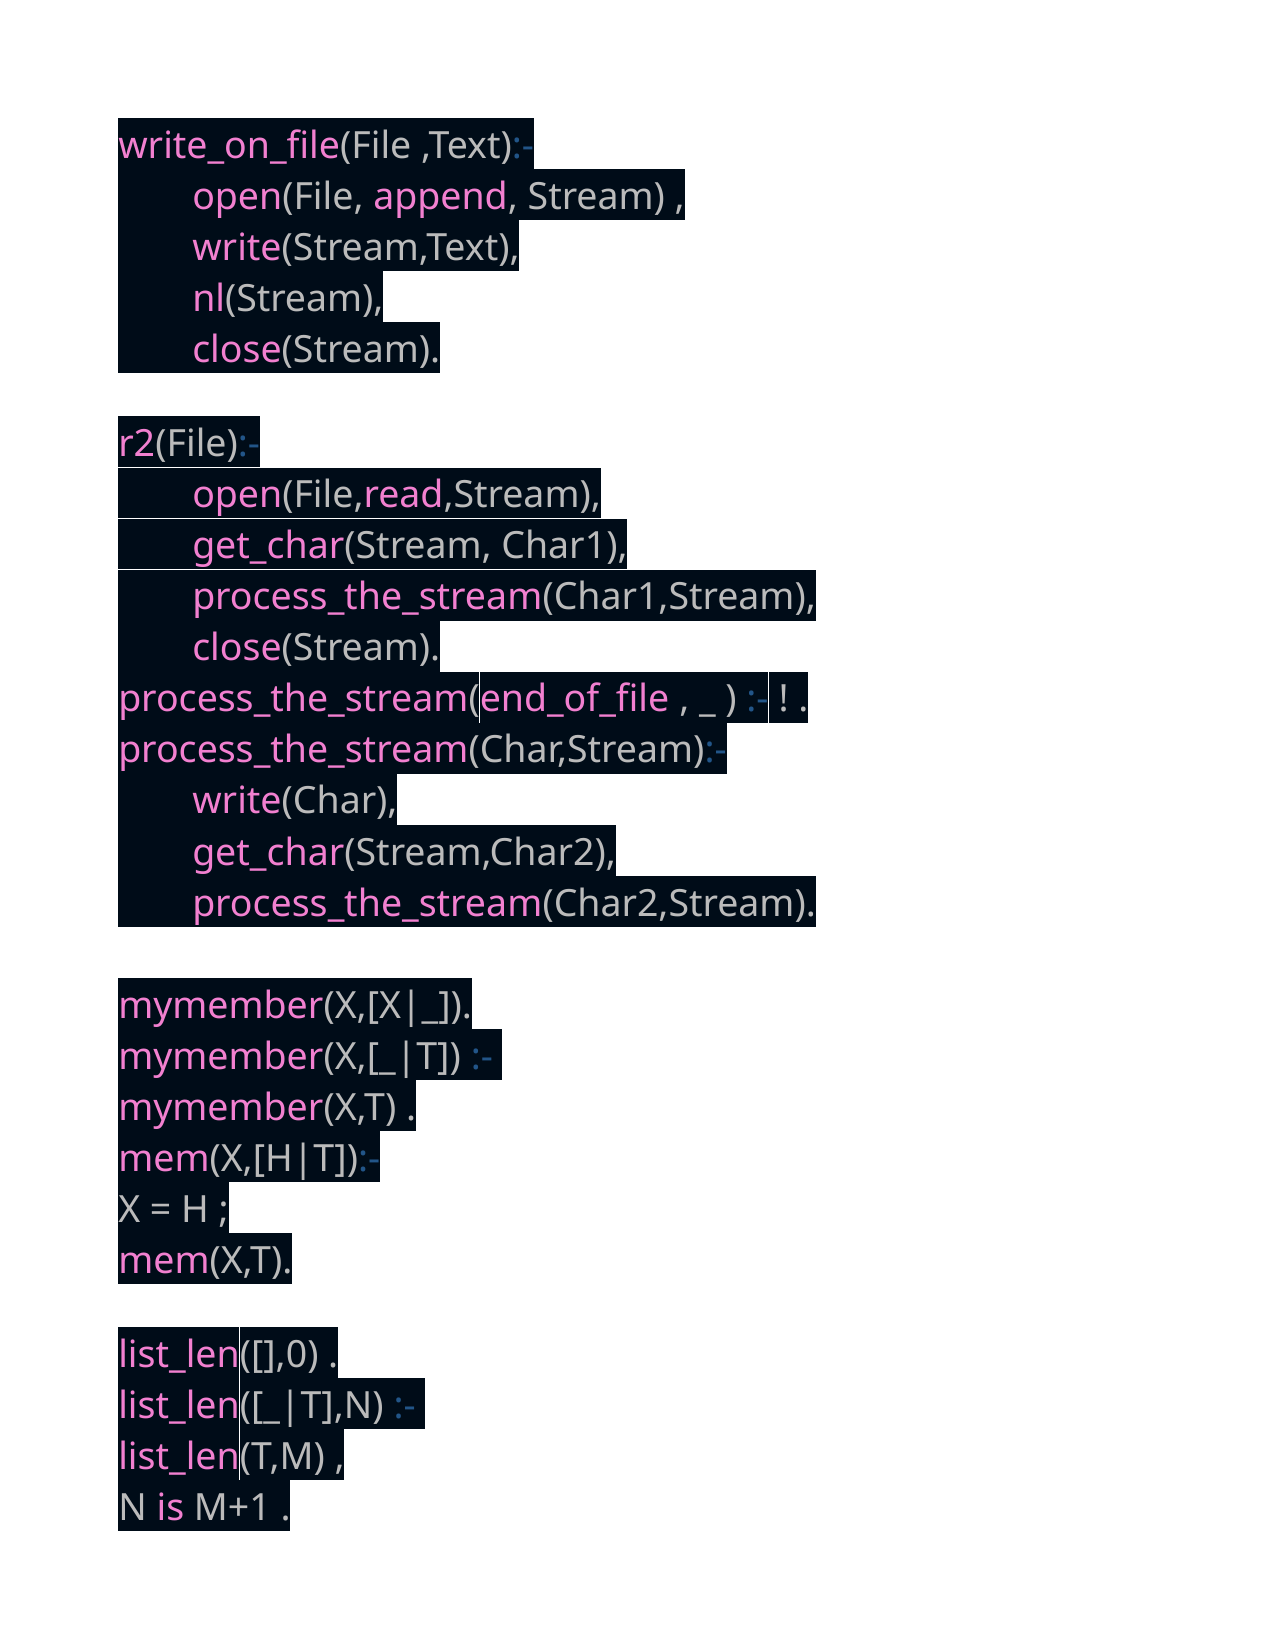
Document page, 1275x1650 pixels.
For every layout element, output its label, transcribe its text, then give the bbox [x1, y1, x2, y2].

text write(Char), [118, 774, 1157, 825]
text open(File,read,Stream), [118, 467, 1157, 518]
text write_on_file(File ,Text):- [118, 118, 1157, 169]
text mem(X,[H|T]):- [118, 1131, 1157, 1182]
text get_char(Stream,Char2), [118, 825, 1157, 876]
text open(File, append, Stream) , [118, 169, 1157, 220]
text mymember(X,[_|T]) :- [118, 1029, 1157, 1080]
text process_the_stream(Char1,Stream), [118, 569, 1157, 621]
text N is M+1 . [118, 1480, 1157, 1531]
text process_the_stream(Char2,Stream). [118, 876, 1157, 927]
text process_the_stream(Char,Stream):- [118, 723, 1157, 774]
text mymember(X,T) . [118, 1080, 1157, 1131]
text mem(X,T). [118, 1233, 1157, 1284]
text process_the_stream(end_of_file , _ ) :- ! . [118, 672, 1157, 723]
text mymember(X,[X|_]). [118, 978, 1157, 1029]
text nl(Stream), [118, 271, 1157, 322]
text list_len(T,M) , [118, 1429, 1157, 1480]
text write(Stream,Text), [118, 220, 1157, 271]
text close(Stream). [118, 621, 1157, 672]
text list_len([],0) . [118, 1327, 1157, 1378]
text close(Stream). [118, 322, 1157, 373]
text get_char(Stream, Char1), [118, 518, 1157, 569]
text list_len([_|T],N) :- [118, 1378, 1157, 1429]
text r2(File):- [118, 416, 1157, 467]
text X = H ; [118, 1182, 1157, 1233]
